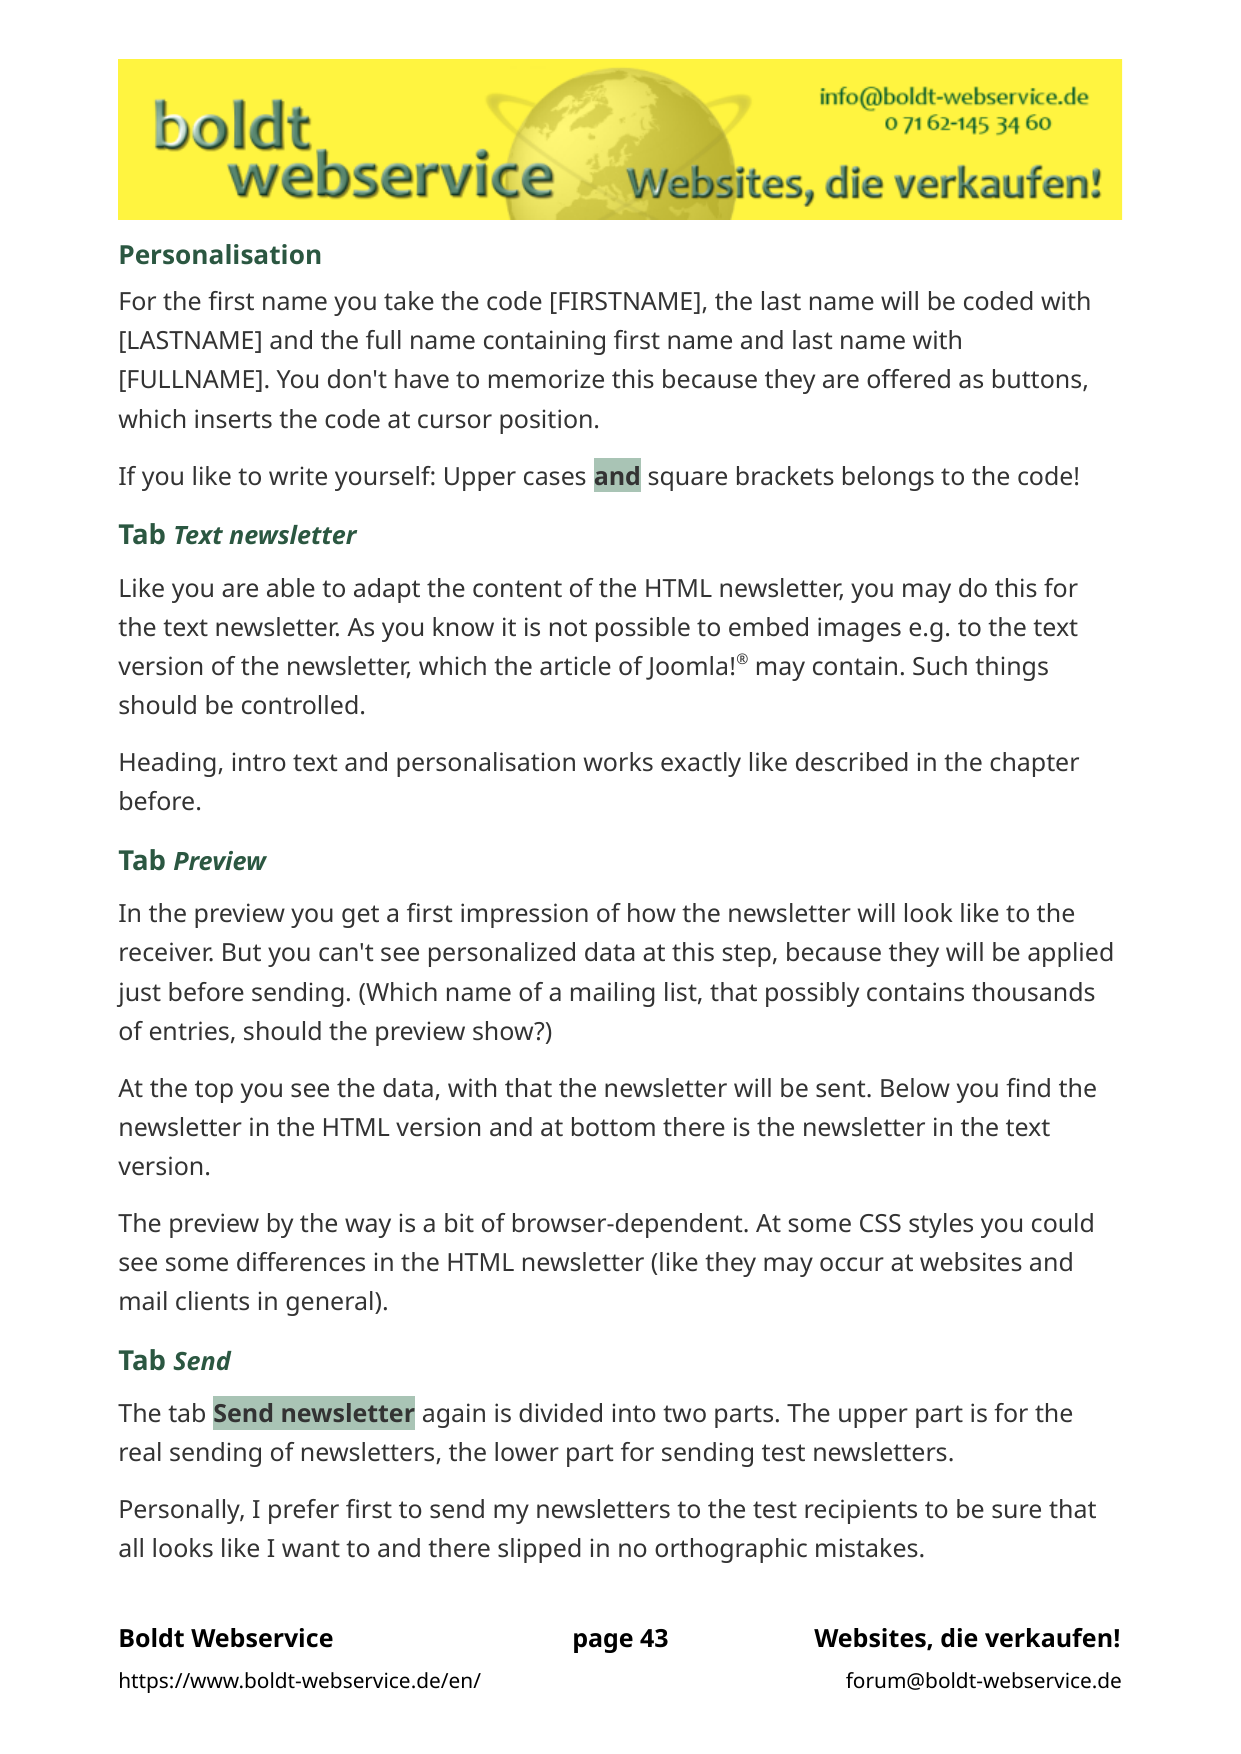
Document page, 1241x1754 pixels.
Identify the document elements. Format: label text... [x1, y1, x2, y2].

text If you like to write yourself: Upper cases and square brackets belongs to the code! [118, 458, 594, 492]
text For the first name you take the code [FIRSTNAME], the last name will be coded with [LASTNAME] and the full name containing first name and last name with [FULLNAME]. You don't have to memorize this because they are offered as buttons, which inserts the code at cursor position. [118, 284, 1122, 435]
text If you like to write yourself: Upper cases and square brackets belongs to the code! [641, 458, 1122, 492]
text At the top you see the data, with that the newsletter will be sent. Below you find the newsletter in the HTML version and at bottom there is the newsletter in the text version. [118, 1070, 1122, 1183]
text Heading, intro text and personalisation works exactly like described in the chapter before. [118, 744, 1122, 818]
text Personally, I prefer first to send my newsletters to the test recipients to be sure that all looks like I want to and there slipped in no orthographic mistakes. [118, 1492, 1122, 1565]
subtitle Tab Send [118, 1341, 1122, 1378]
text Like you are able to adapt the content of the HTML newsletter, you may do this for the text newsletter. As you know it is not possible to embed images e.g. to the text version of the newsletter, which the article of Joomla!® may contain. Such things should be controlled. [118, 570, 1122, 722]
subtitle Tab Preview [118, 841, 1122, 878]
picture [118, 59, 1123, 220]
text In the preview you get a first impression of how the newsletter will look like to the receiver. But you can't see personalized data at this step, because they will be applied just before sending. (Which name of a mailing list, that possibly contains thousands of entries, should the preview show?) [118, 896, 1122, 1047]
text The preview by the way is a bit of browser-dependent. At some CSS styles you could see some differences in the HTML newsletter (like they may occur at websites and mail clients in general). [118, 1205, 1122, 1318]
subtitle Tab Text newsletter [118, 515, 1122, 552]
text The tab Send newsletter again is divided into two parts. The upper part is for the real sending of newsletters, the lower part for sending test newsletters. [118, 1396, 1122, 1469]
subtitle Personalisation [118, 236, 1122, 272]
